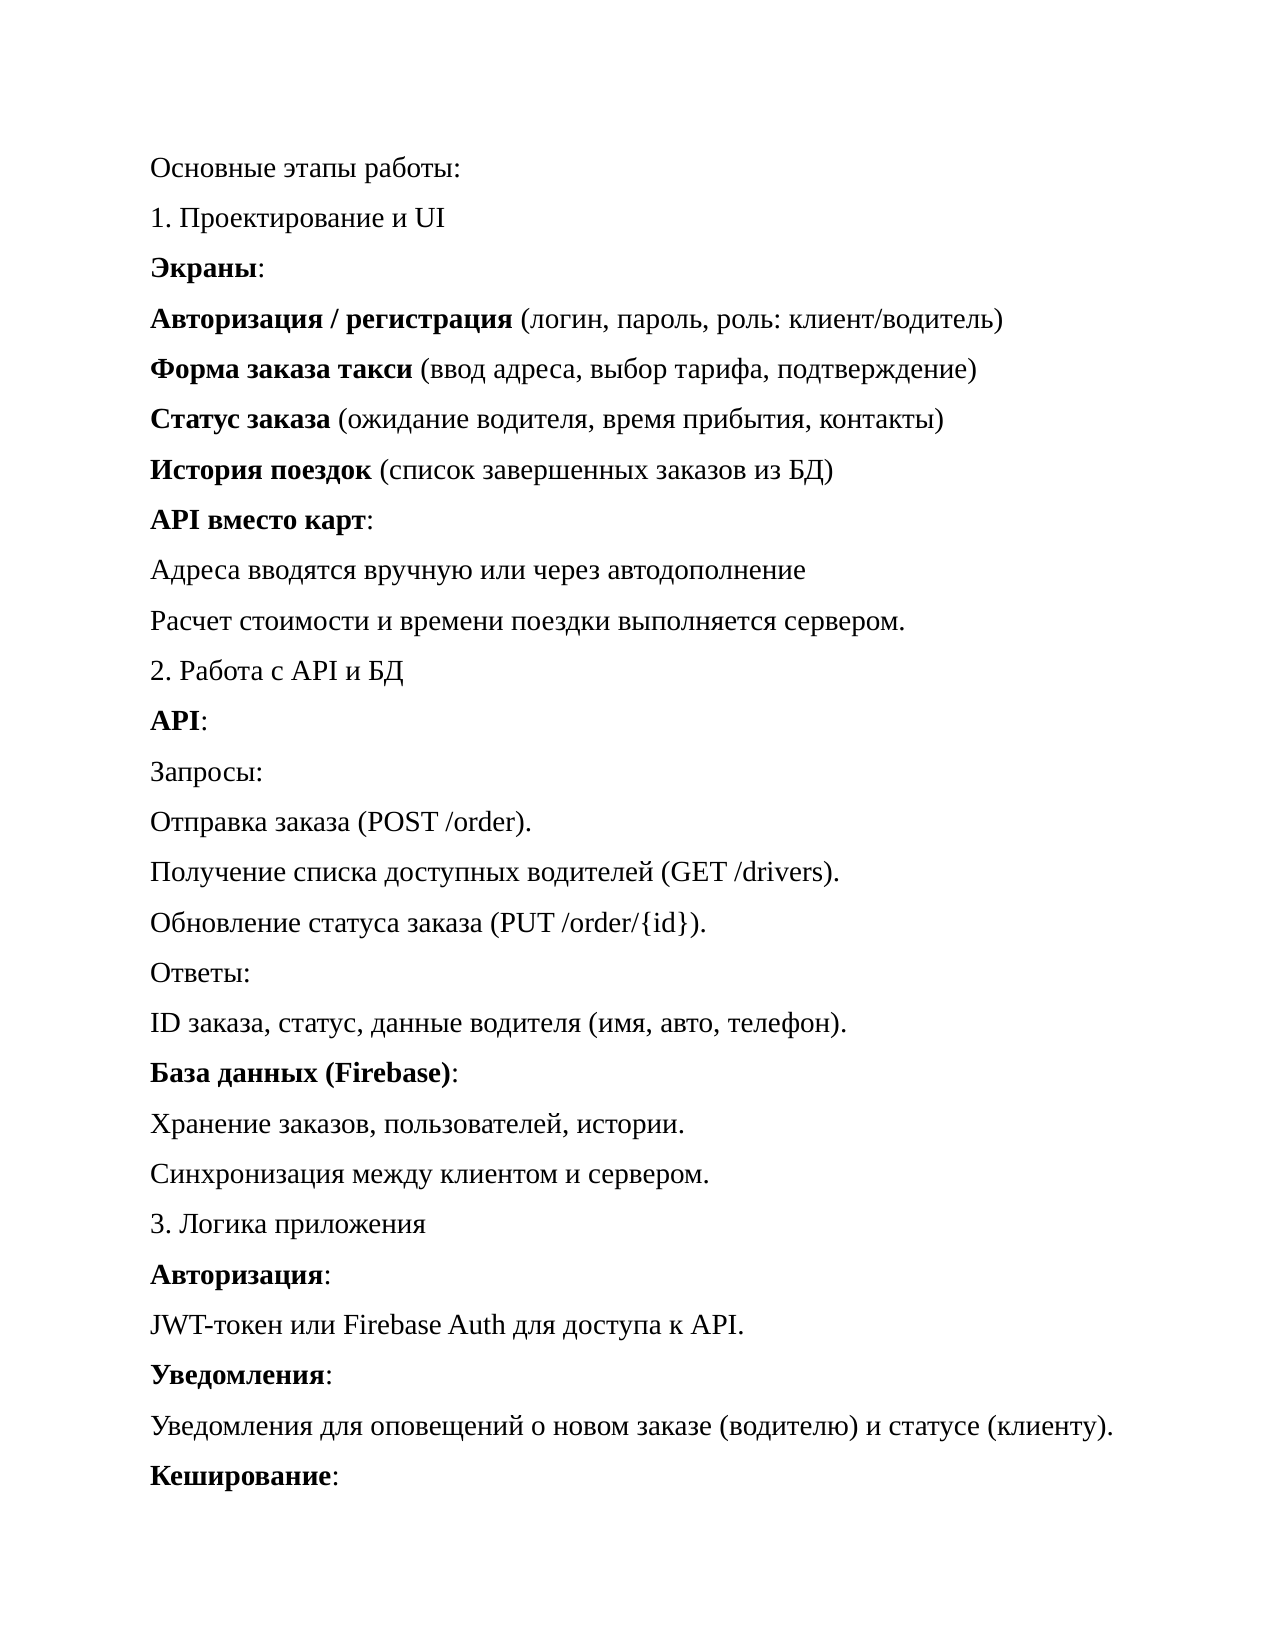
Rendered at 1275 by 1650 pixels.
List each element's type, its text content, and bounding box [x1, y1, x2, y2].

text 1. Проектирование и UI [150, 200, 1125, 234]
text Запросы: [150, 754, 1125, 787]
text ID заказа, статус, данные водителя (имя, авто, телефон). [150, 1005, 1125, 1039]
text Уведомления: [150, 1357, 1125, 1391]
text Экраны: [150, 251, 1125, 284]
text Форма заказа такси (ввод адреса, выбор тарифа, подтверждение) [150, 351, 1125, 385]
text Обновление статуса заказа (PUT /order/{id}). [150, 905, 1125, 938]
text Статус заказа (ожидание водителя, время прибытия, контакты) [150, 402, 1125, 435]
text Ответы: [150, 955, 1125, 988]
text Синхронизация между клиентом и сервером. [150, 1156, 1125, 1190]
text Отправка заказа (POST /order). [150, 804, 1125, 838]
text API: [150, 703, 1125, 737]
text История поездок (список завершенных заказов из БД) [150, 452, 1125, 485]
text Хранение заказов, пользователей, истории. [150, 1106, 1125, 1139]
text База данных (Firebase): [150, 1056, 1125, 1089]
text Авторизация: [150, 1257, 1125, 1290]
text 2. Работа с API и БД [150, 653, 1125, 687]
text API вместо карт: [150, 502, 1125, 536]
text Авторизация / регистрация (логин, пароль, роль: клиент/водитель) [150, 301, 1125, 334]
text Кеширование: [150, 1458, 1125, 1492]
text Расчет стоимости и времени поездки выполняется сервером. [150, 603, 1125, 636]
text JWT-токен или Firebase Auth для доступа к API. [150, 1307, 1125, 1341]
text Получение списка доступных водителей (GET /drivers). [150, 854, 1125, 888]
text Адреса вводятся вручную или через автодополнение [150, 552, 1125, 586]
text Основные этапы работы: [150, 150, 1125, 183]
text 3. Логика приложения [150, 1207, 1125, 1240]
text Уведомления для оповещений о новом заказе (водителю) и статусе (клиенту). [150, 1408, 1125, 1441]
